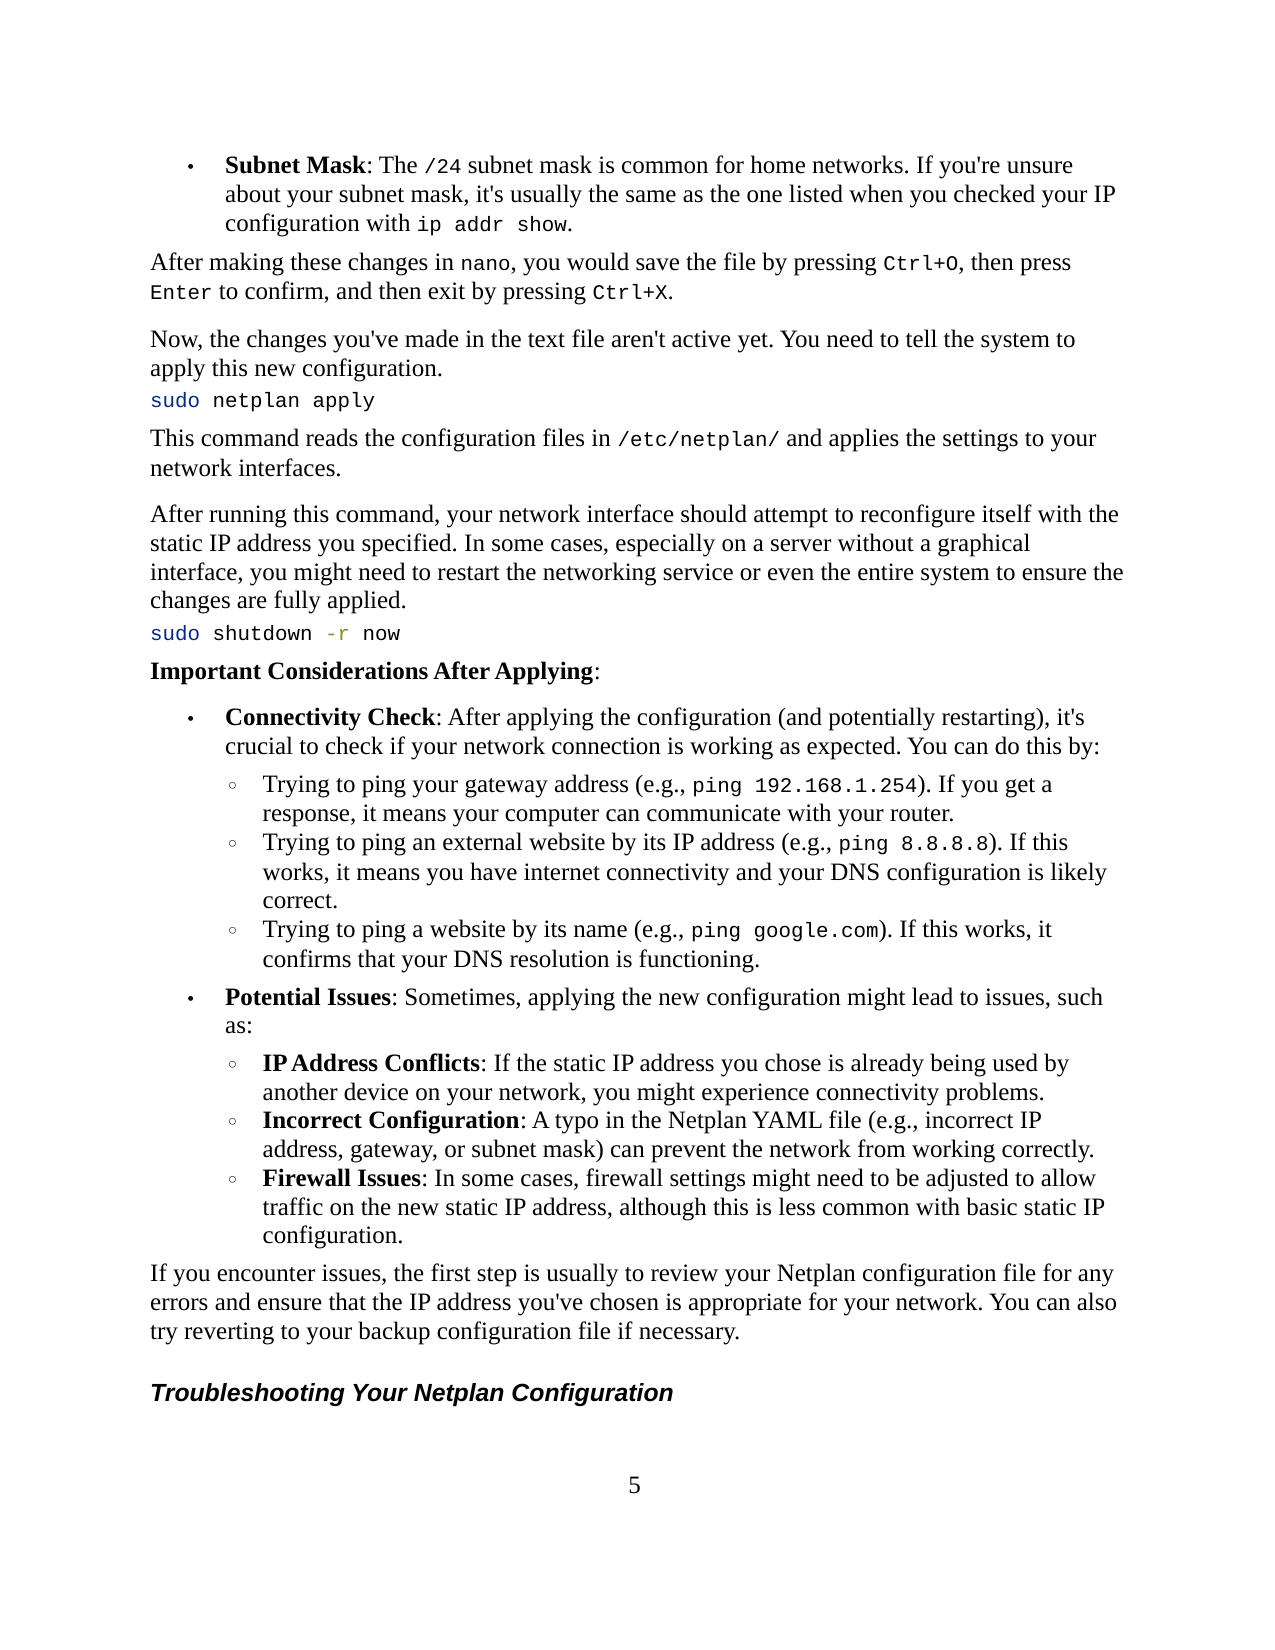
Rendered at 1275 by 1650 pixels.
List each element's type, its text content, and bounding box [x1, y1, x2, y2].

list Trying to ping an external website by its IP address (e.g., ping 8.8.8.8). If this works, it means you have internet connectivity and your DNS configuration is likely correct. [225, 827, 1125, 914]
text sudo shutdown -r now [150, 623, 1125, 647]
text Now, the changes you've made in the text file aren't active yet. You need to tell the system to apply this new configuration. [150, 324, 1125, 381]
subtitle Troubleshooting Your Netplan Configuration [150, 1378, 1125, 1407]
list Trying to ping a website by its name (e.g., ping google.com). If this works, it confirms that your DNS resolution is functioning. [225, 914, 1125, 973]
list Subnet Mask: The /24 subnet mask is common for home networks. If you're unsure about your subnet mask, it's usually the same as the one listed when you checked your IP configuration with ip addr show. [187, 150, 1125, 238]
list Firewall Issues: In some cases, firewall settings might need to be adjusted to allow traffic on the new static IP address, although this is less common with basic static IP configuration. [225, 1163, 1125, 1249]
text This command reads the configuration files in /etc/netplan/ and applies the settings to your network interfaces. [150, 423, 1125, 481]
list Potential Issues: Sometimes, applying the new configuration might lead to issues, such as: [187, 982, 1125, 1039]
text After making these changes in nano, you would save the file by pressing Ctrl+O, then press Enter to confirm, and then exit by pressing Ctrl+X. [150, 247, 1125, 306]
list IP Address Conflicts: If the static IP address you chose is already being used by another device on your network, you might experience connectivity problems. [225, 1048, 1125, 1106]
text sudo netplan apply [150, 390, 1125, 414]
list Trying to ping your gateway address (e.g., ping 192.168.1.254). If you get a response, it means your computer can communicate with your router. [225, 769, 1125, 827]
text Important Considerations After Applying: [150, 656, 1125, 684]
list Incorrect Configuration: A typo in the Netplan YAML file (e.g., incorrect IP address, gateway, or subnet mask) can prevent the network from working correctly. [225, 1106, 1125, 1163]
text After running this command, your network interface should attempt to reconfigure itself with the static IP address you specified. In some cases, especially on a server without a graphical interface, you might need to restart the networking service or even the entire system to ensure the changes are fully applied. [150, 499, 1125, 614]
list Connectivity Check: After applying the configuration (and potentially restarting), it's crucial to check if your network connection is working as expected. You can do this by: [187, 702, 1125, 760]
text If you encounter issues, the first step is usually to review your Netplan configuration file for any errors and ensure that the IP address you've chosen is appropriate for your network. You can also try reverting to your backup configuration file if necessary. [150, 1258, 1125, 1344]
